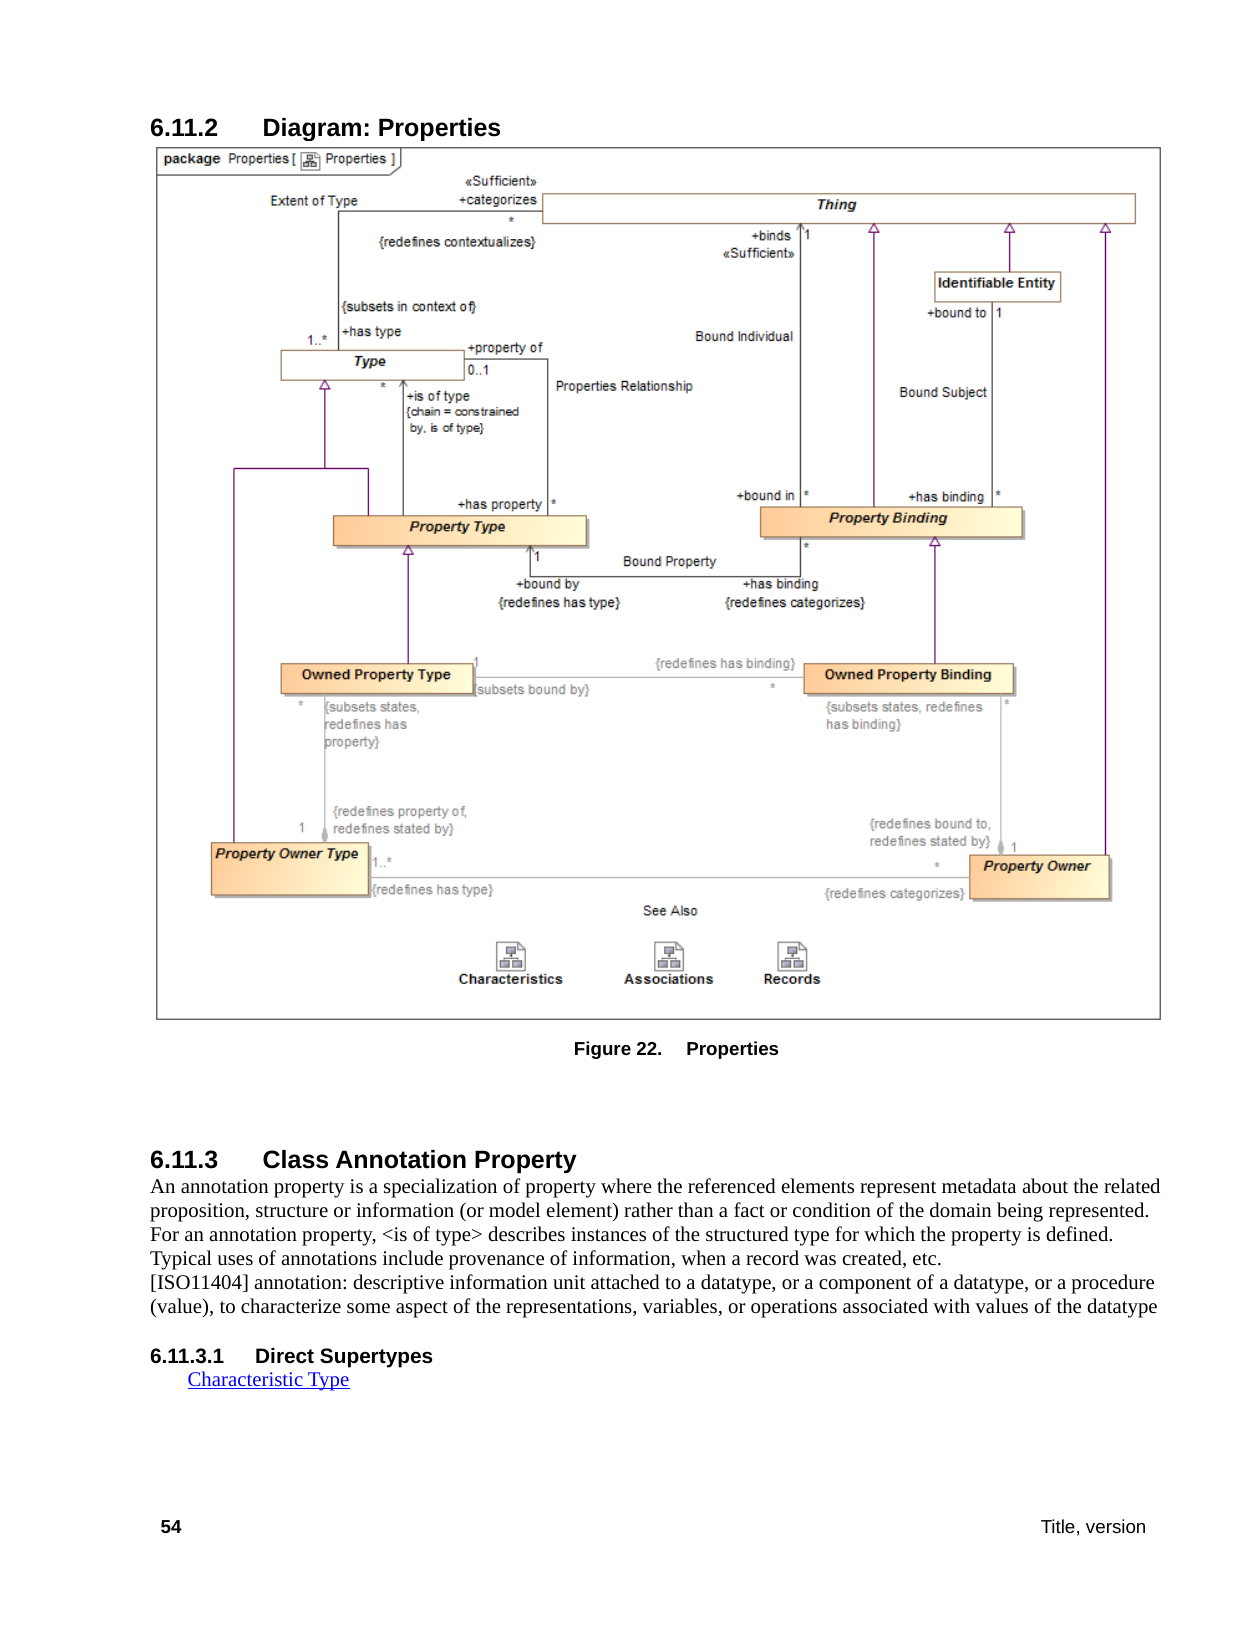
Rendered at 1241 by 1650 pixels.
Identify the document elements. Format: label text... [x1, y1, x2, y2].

subtitle Diagram: Properties [150, 112, 1165, 141]
text An annotation property is a specialization of property where the referenced elements represent metadata about the related proposition, structure or information (or model element) rather than a fact or condition of the domain being represented. For an annotation property, <is of type> describes instances of the structured type for which the property is defined. Typical uses of annotations include provenance of information, when a record was created, etc. [ISO11404] annotation: descriptive information unit attached to a datatype, or a component of a datatype, or a procedure (value), to characterize some aspect of the representations, variables, or operations associated with values of the datatype [150, 1173, 1165, 1318]
text Characteristic Type [187, 1367, 1165, 1391]
list Properties [187, 1038, 1165, 1059]
subtitle Class Annotation Property [150, 1145, 1165, 1173]
subtitle Direct Supertypes [150, 1343, 1165, 1367]
picture [150, 141, 1166, 1025]
